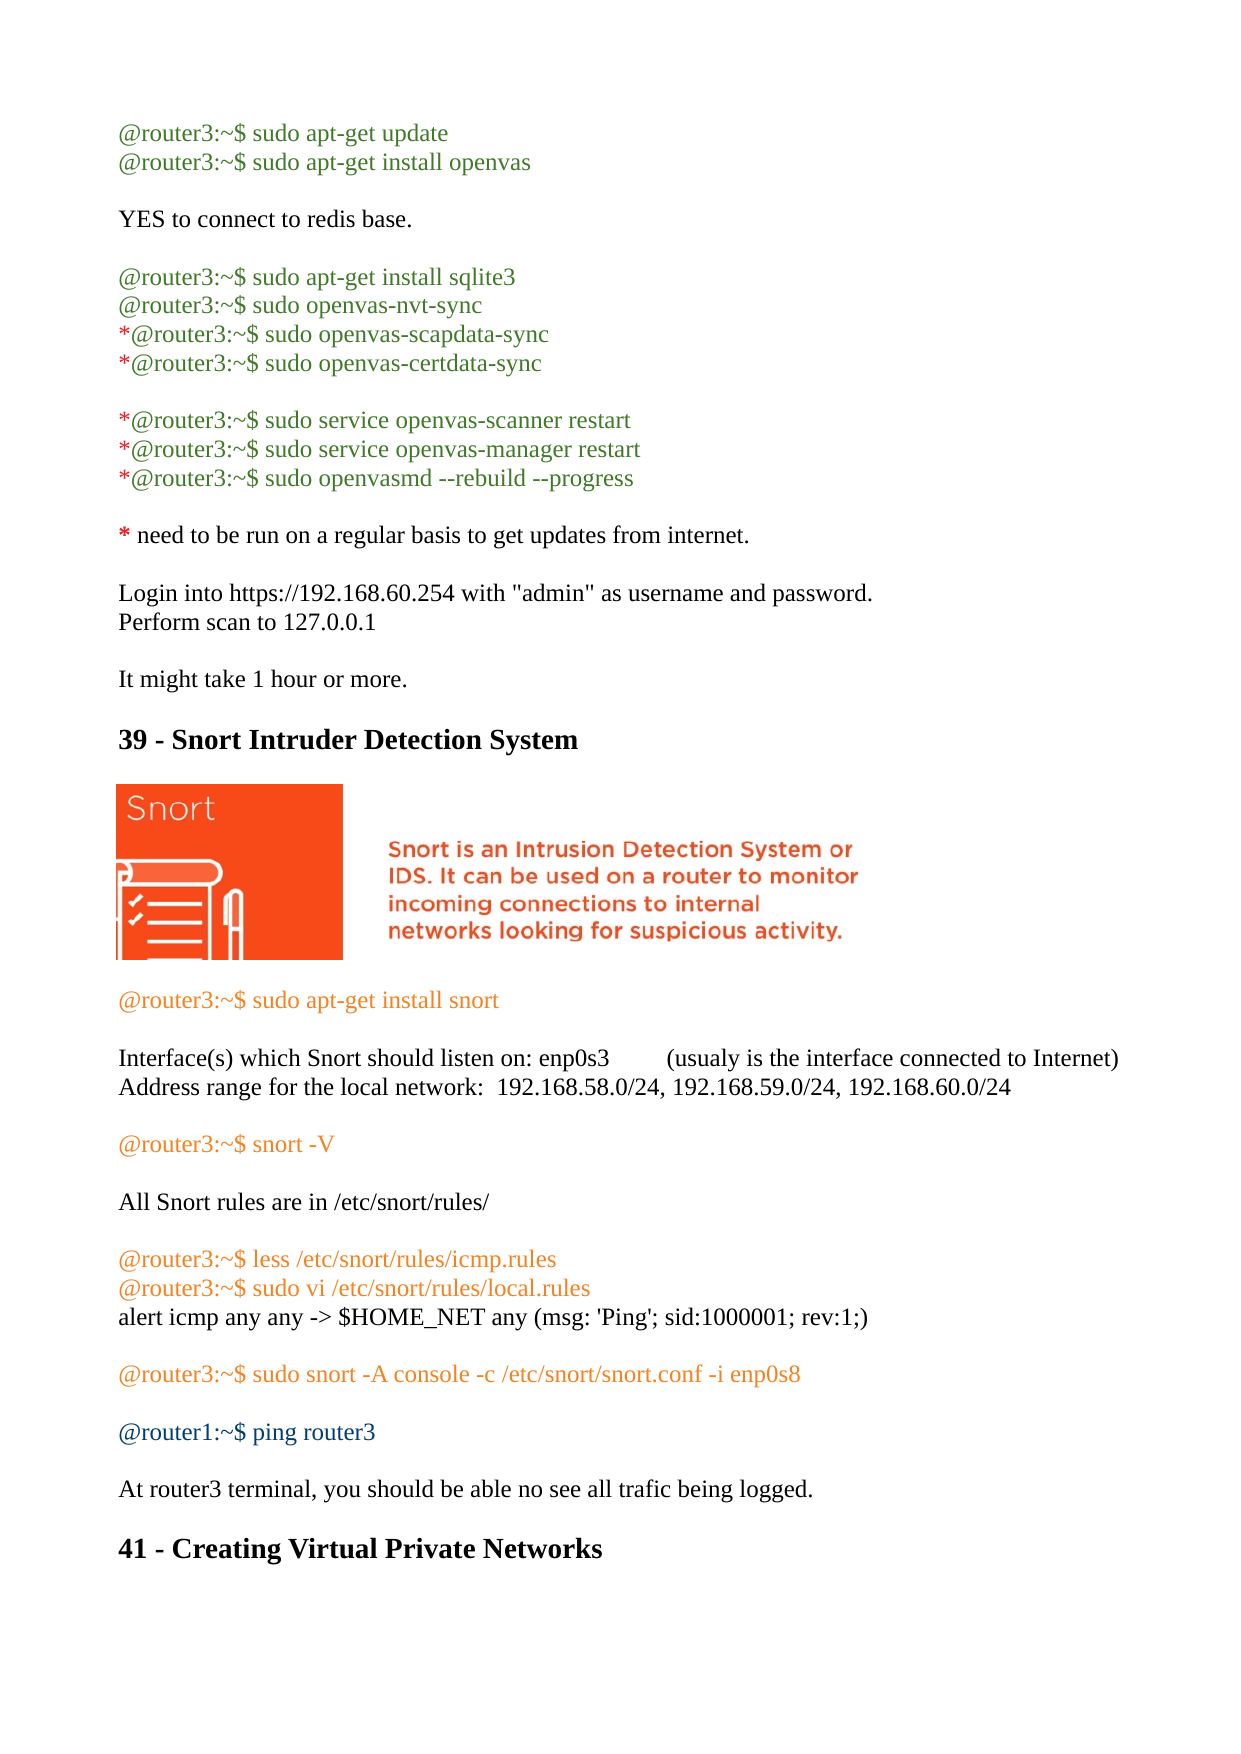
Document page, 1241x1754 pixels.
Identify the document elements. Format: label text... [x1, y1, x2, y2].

text * need to be run on a regular basis to get updates from internet. [118, 521, 1122, 549]
text @router3:~$ sudo apt-get install sqlite3 [118, 262, 1122, 291]
text *@router3:~$ sudo openvasmd --rebuild --progress [118, 463, 1122, 492]
text 41 - Creating Virtual Private Networks [118, 1532, 1122, 1565]
text @router1:~$ ping router3 [118, 1417, 1122, 1445]
text @router3:~$ sudo openvas-nvt-sync [118, 291, 1122, 319]
text YES to connect to redis base. [118, 204, 1122, 233]
text @router3:~$ sudo apt-get install snort [118, 985, 1122, 1014]
text @router3:~$ sudo vi /etc/snort/rules/local.rules [118, 1273, 1122, 1302]
text It might take 1 hour or more. [118, 664, 1122, 693]
text *@router3:~$ sudo openvas-certdata-sync [118, 348, 1122, 377]
text Login into https://192.168.60.254 with "admin" as username and password. [118, 578, 1122, 607]
text @router3:~$ less /etc/snort/rules/icmp.rules [118, 1244, 1122, 1273]
text @router3:~$ sudo snort -A console -c /etc/snort/snort.conf -i enp0s8 [118, 1359, 1122, 1388]
text Interface(s) which Snort should listen on: enp0s3 (usualy is the interface connected to Internet) [118, 1043, 1122, 1072]
picture [116, 784, 869, 960]
text Address range for the local network: 192.168.58.0/24, 192.168.59.0/24, 192.168.60.0/24 [118, 1072, 1122, 1100]
text At router3 terminal, you should be able no see all trafic being logged. [118, 1474, 1122, 1503]
text *@router3:~$ sudo service openvas-manager restart [118, 434, 1122, 463]
text All Snort rules are in /etc/snort/rules/ [118, 1187, 1122, 1215]
text 39 - Snort Intruder Detection System [118, 722, 1122, 755]
text @router3:~$ snort -V [118, 1129, 1122, 1158]
text alert icmp any any -> $HOME_NET any (msg: 'Ping'; sid:1000001; rev:1;) [118, 1302, 1122, 1330]
text *@router3:~$ sudo openvas-scapdata-sync [118, 319, 1122, 348]
text Perform scan to 127.0.0.1 [118, 607, 1122, 636]
text @router3:~$ sudo apt-get update [118, 118, 1122, 147]
text @router3:~$ sudo apt-get install openvas [118, 147, 1122, 176]
text *@router3:~$ sudo service openvas-scanner restart [118, 406, 1122, 434]
